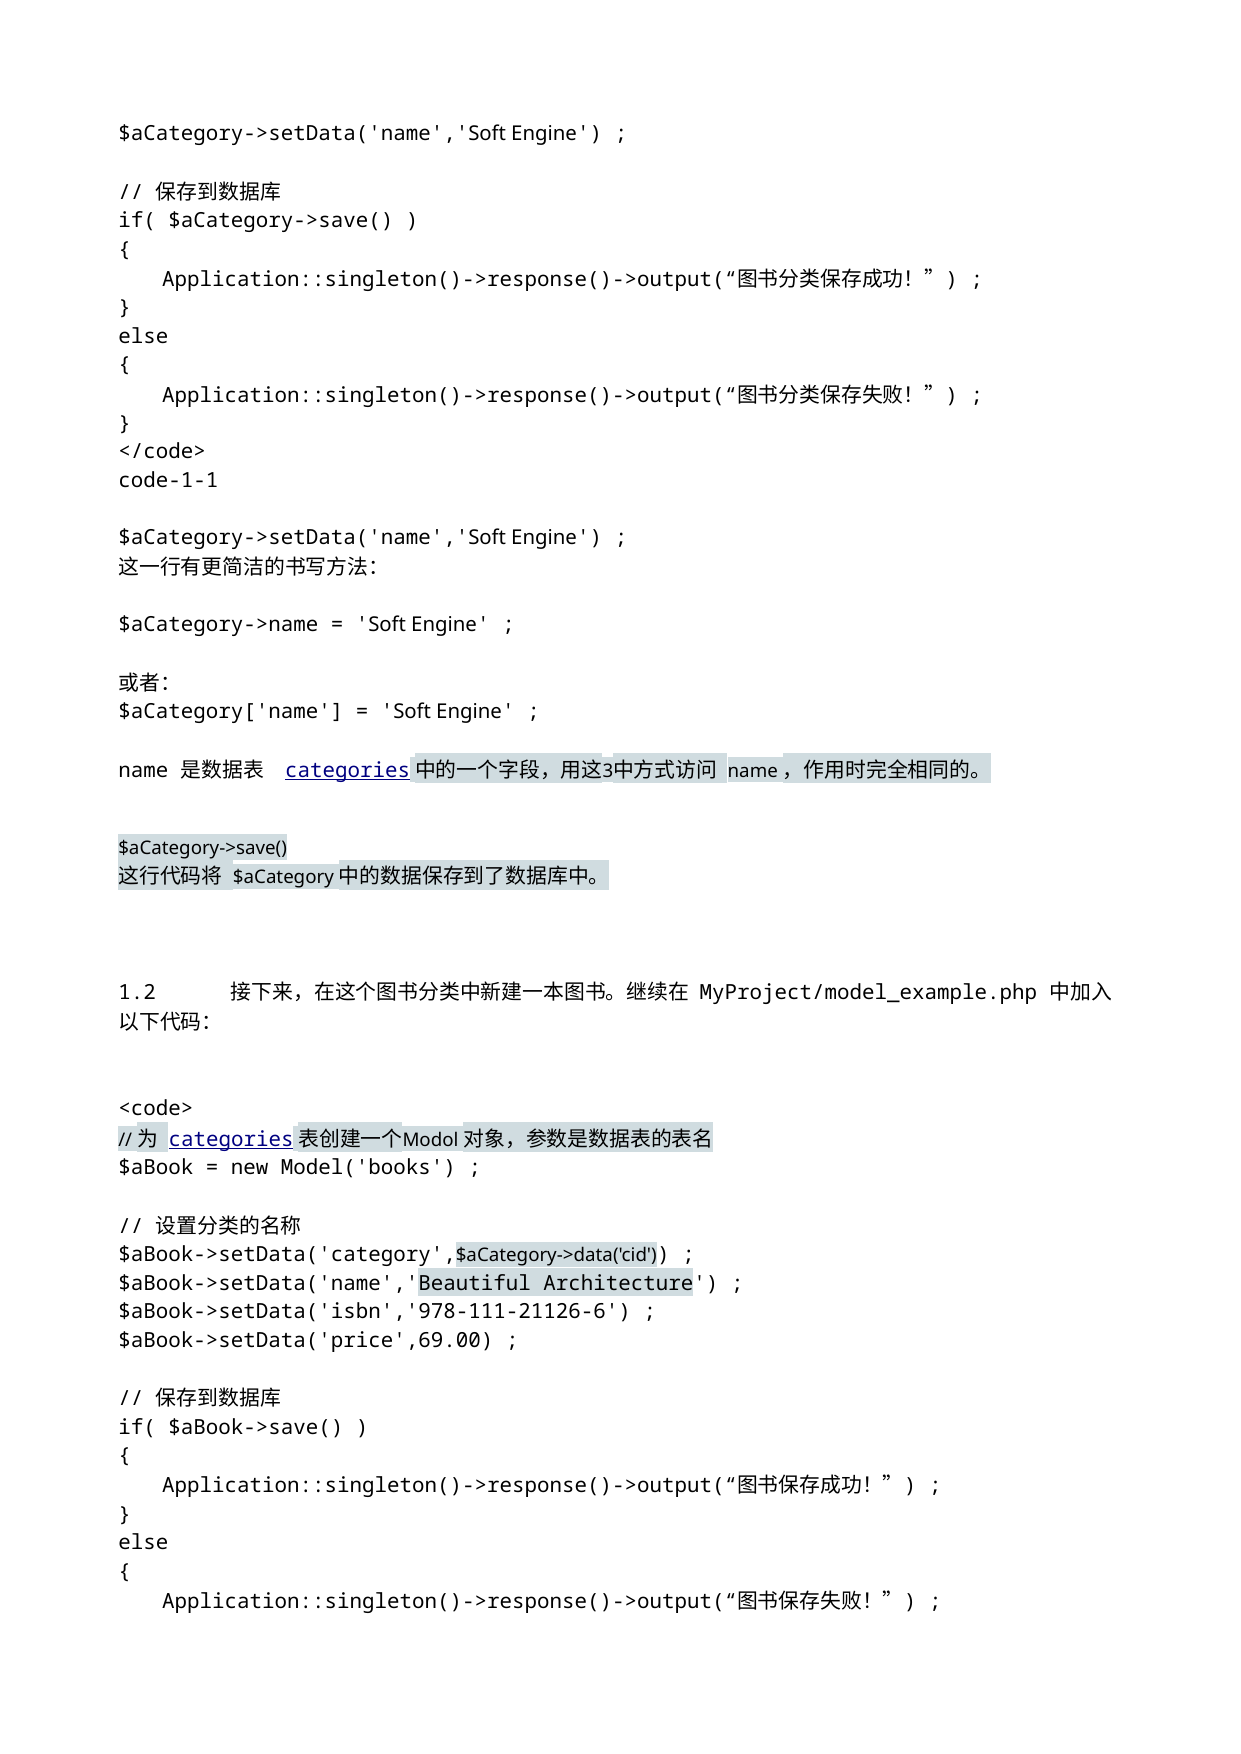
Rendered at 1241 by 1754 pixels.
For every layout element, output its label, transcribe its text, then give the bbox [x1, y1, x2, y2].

text </code> [118, 437, 1122, 465]
text { [118, 349, 1122, 378]
text $aBook = new Model('books') ; [118, 1152, 1122, 1181]
text // 为 categories 表创建一个Modol 对象，参数是数据表的表名 [118, 1122, 1122, 1152]
text Application::singleton()->response()->output(“图书分类保存成功！”) ; [118, 262, 1122, 292]
text // 设置分类的名称 [118, 1209, 1122, 1239]
text $aBook->setData('price',69.00) ; [118, 1325, 1122, 1353]
text 这行代码将 $aCategory 中的数据保存到了数据库中。 [118, 860, 1122, 890]
text 这一行有更简洁的书写方法： [118, 550, 1122, 581]
text // 保存到数据库 [118, 175, 1122, 205]
text else [118, 321, 1122, 349]
text } [118, 292, 1122, 321]
text $aCategory->name = 'Soft Engine' ; [118, 609, 1122, 637]
text 或者： [118, 666, 1122, 696]
text $aCategory->setData('name','Soft Engine') ; [118, 118, 1122, 147]
text $aCategory['name'] = 'Soft Engine' ; [118, 696, 1122, 724]
text $aBook->setData('category',$aCategory->data('cid')) ; [118, 1239, 1122, 1268]
text } [118, 1499, 1122, 1527]
text { [118, 1556, 1122, 1584]
list 接下来，在这个图书分类中新建一本图书。继续在 MyProject/model_example.php 中加入以下代码： [118, 975, 1122, 1036]
text Application::singleton()->response()->output(“图书保存成功！”) ; [118, 1469, 1122, 1499]
text $aCategory->setData('name','Soft Engine') ; [118, 522, 1122, 550]
text { [118, 1440, 1122, 1469]
text Application::singleton()->response()->output(“图书分类保存失败！”) ; [118, 378, 1122, 408]
text Application::singleton()->response()->output(“图书保存失败！”) ; [118, 1584, 1122, 1615]
text // 保存到数据库 [118, 1382, 1122, 1412]
text <code> [118, 1093, 1122, 1122]
text } [118, 408, 1122, 437]
text else [118, 1527, 1122, 1556]
text code-1-1 [118, 465, 1122, 493]
text $aBook->setData('isbn','978-111-21126-6') ; [118, 1296, 1122, 1325]
text { [118, 234, 1122, 262]
text if( $aBook->save() ) [118, 1412, 1122, 1440]
text $aBook->setData('name','Beautiful Architecture') ; [118, 1268, 1122, 1296]
text if( $aCategory->save() ) [118, 205, 1122, 234]
text $aCategory->save() [118, 834, 1122, 860]
text name 是数据表 categories 中的一个字段，用这3中方式访问 name ，作用时完全相同的。 [118, 753, 1122, 783]
